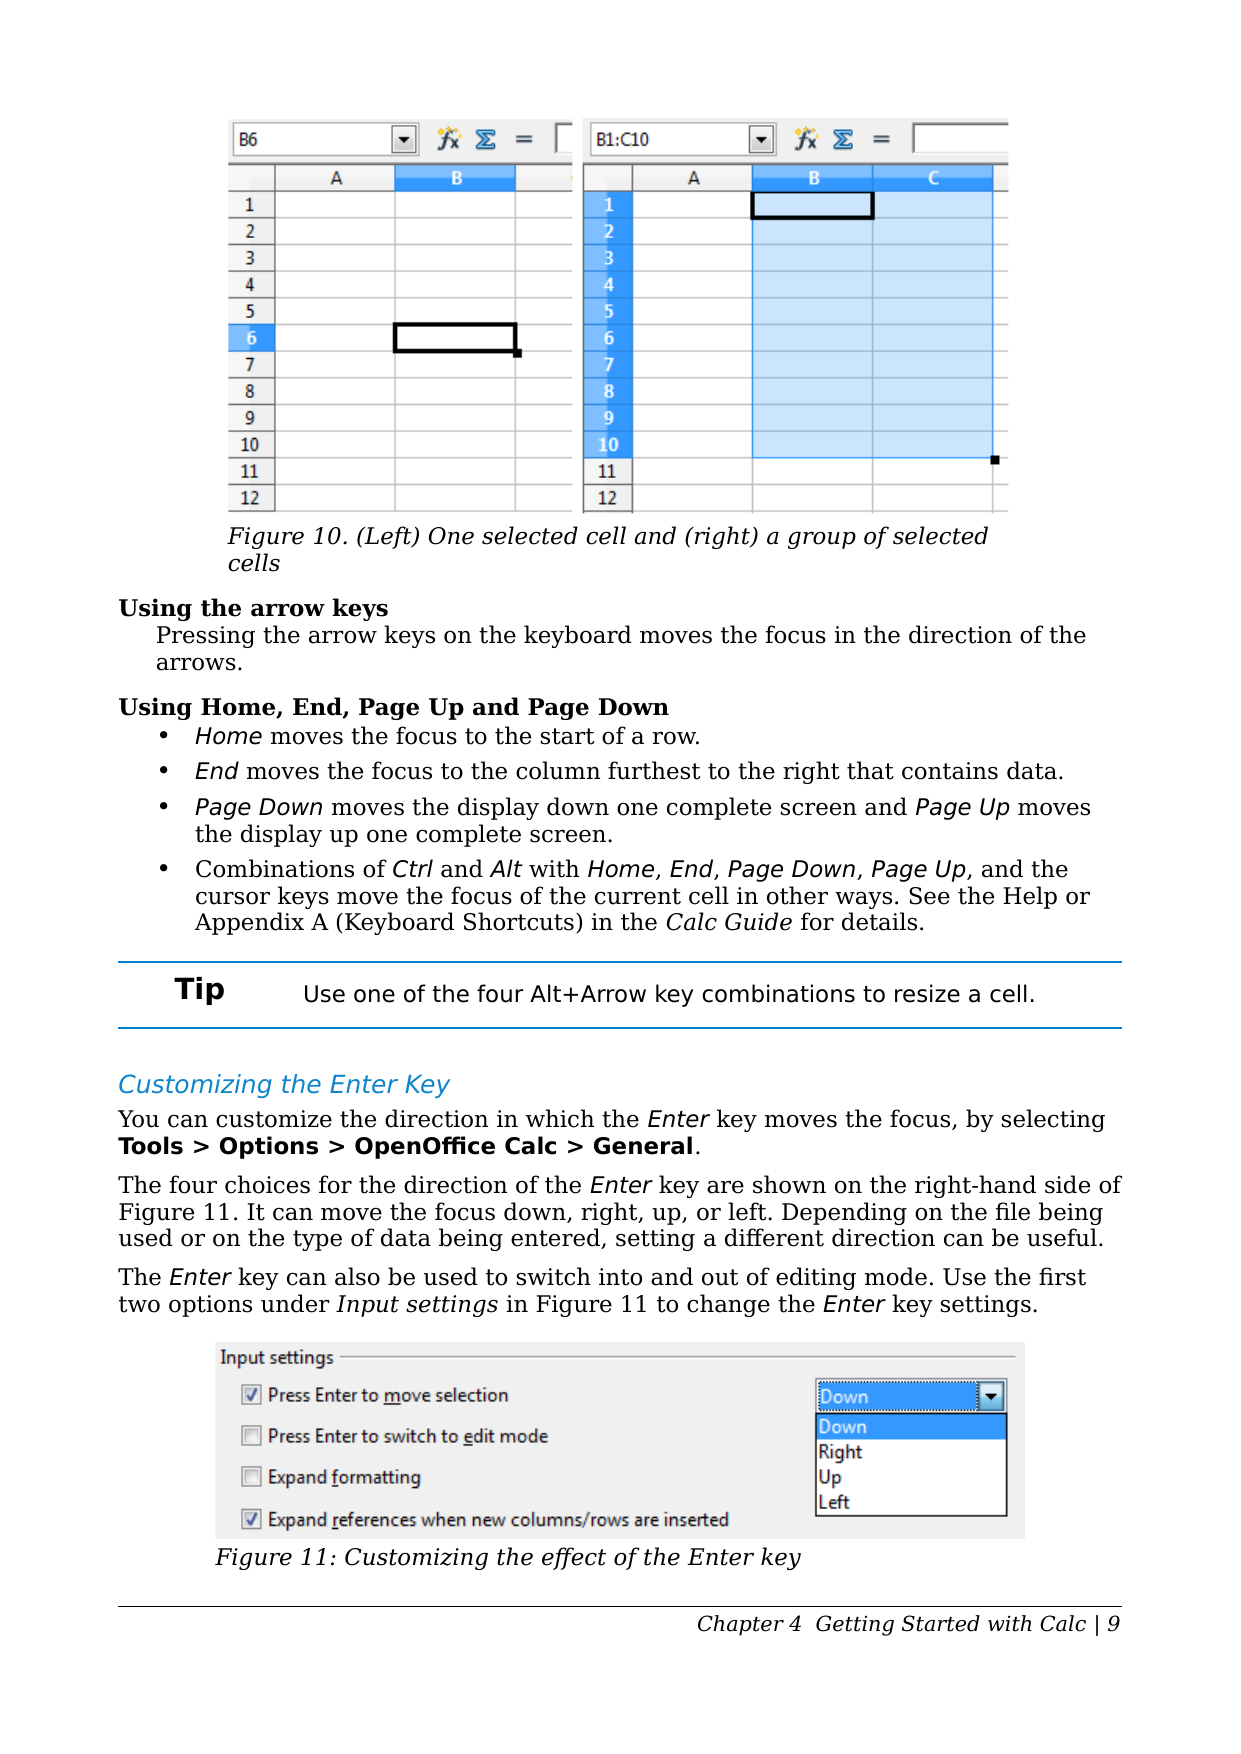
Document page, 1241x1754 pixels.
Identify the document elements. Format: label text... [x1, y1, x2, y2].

subtitle Customizing the Enter Key [118, 1071, 1122, 1100]
text Figure 11: Customizing the effect of the Enter key [215, 1544, 1025, 1571]
list Combinations of Ctrl and Alt with Home, End, Page Down, Page Up, and the cursor keys move the focus of the current cell in other ways. See the Help or Appendix A (Keyboard Shortcuts) in the Calc Guide for details. [156, 854, 1122, 936]
text The Enter key can also be used to switch into and out of editing mode. Use the first two options under Input settings in Figure 11 to change the Enter key settings. [118, 1264, 1122, 1318]
table_header Tip [118, 963, 281, 1027]
list End moves the focus to the column furthest to the right that contains data. [156, 756, 1122, 785]
text Figure 10. (Left) One selected cell and (right) a group of selected cells [228, 523, 1012, 577]
text Using the arrow keys [118, 595, 1122, 622]
text Pressing the arrow keys on the keyboard moves the focus in the direction of the arrows. [156, 622, 1122, 676]
text You can customize the direction in which the Enter key moves the focus, by selecting Tools > Options > OpenOffice Calc > General. [118, 1106, 1122, 1159]
text Using Home, End, Page Up and Page Down [118, 694, 1122, 721]
picture [215, 1342, 1025, 1539]
list Page Down moves the display down one complete screen and Page Up moves the display up one complete screen. [156, 792, 1122, 847]
table_header Use one of the four Alt+Arrow key combinations to resize a cell. [281, 963, 1122, 1027]
list Home moves the focus to the start of a row. [156, 721, 1122, 750]
text The four choices for the direction of the Enter key are shown on the right-hand side of Figure 11. It can move the focus down, right, up, or left. Depending on the file being used or on the type of data being entered, setting a different direction can be useful. [118, 1172, 1122, 1252]
picture [227, 118, 1013, 518]
